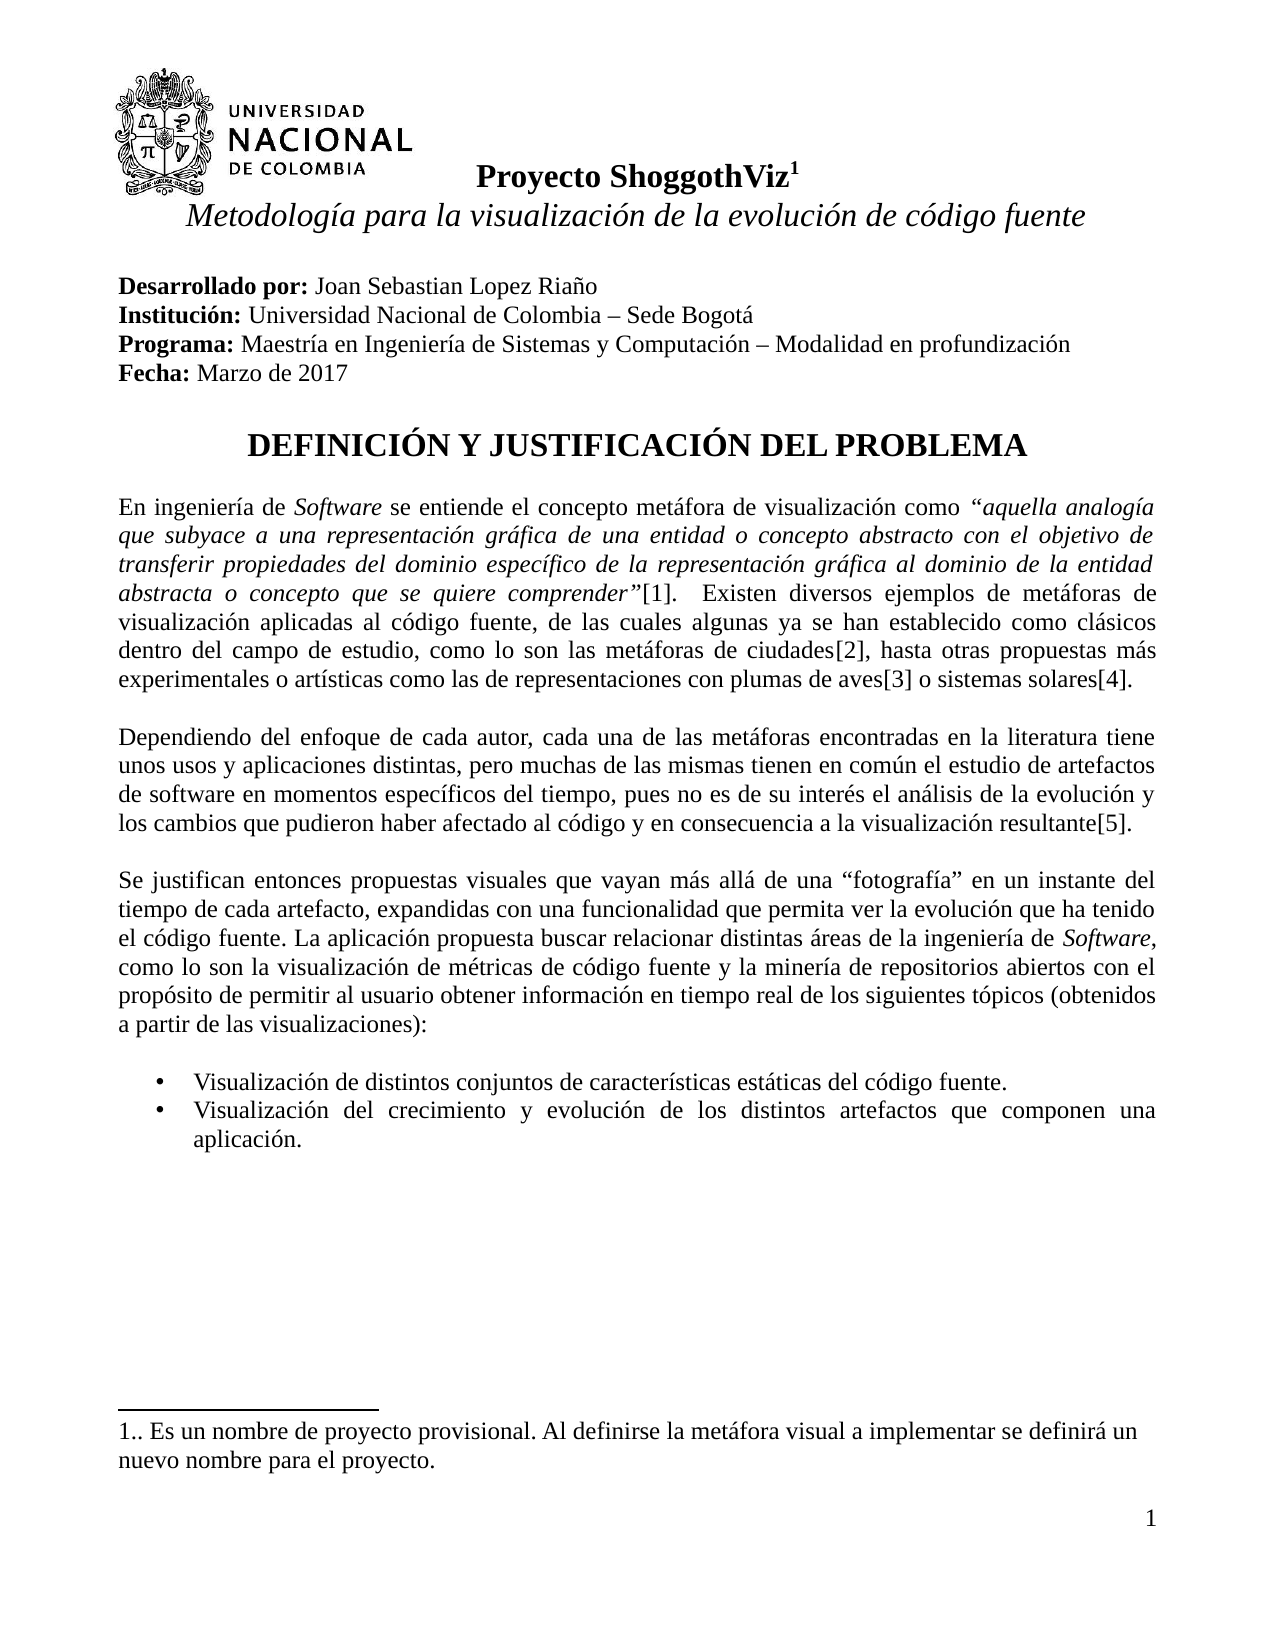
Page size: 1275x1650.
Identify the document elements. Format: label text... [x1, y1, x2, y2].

text DEFINICIÓN Y JUSTIFICACIÓN DEL PROBLEMA [118, 425, 1157, 463]
text Programa: Maestría en Ingeniería de Sistemas y Computación – Modalidad en profundización [118, 329, 1157, 358]
text Se justifican entonces propuestas visuales que vayan más allá de una “fotografía” en un instante del tiempo de cada artefacto, expandidas con una funcionalidad que permita ver la evolución que ha tenido el código fuente. La aplicación propuesta buscar relacionar distintas áreas de la ingeniería de Software, como lo son la visualización de métricas de código fuente y la minería de repositorios abiertos con el propósito de permitir al usuario obtener información en tiempo real de los siguientes tópicos (obtenidos a partir de las visualizaciones): [118, 866, 1157, 1038]
text Fecha: Marzo de 2017 [118, 358, 1157, 386]
text .. Es un nombre de proyecto provisional. Al definirse la metáfora visual a implementar se definirá un nuevo nombre para el proyecto. [118, 1416, 1157, 1474]
list Visualización de distintos conjuntos de características estáticas del código fuente. [156, 1067, 1157, 1096]
text Proyecto ShoggothViz [418, 156, 1157, 195]
list Visualización del crecimiento y evolución de los distintos artefactos que componen una aplicación. [156, 1096, 1157, 1153]
text En ingeniería de Software se entiende el concepto metáfora de visualización como “aquella analogía que subyace a una representación gráfica de una entidad o concepto abstracto con el objetivo de transferir propiedades del dominio específico de la representación gráfica al dominio de la entidad abstracta o concepto que se quiere comprender”[1]. Existen diversos ejemplos de metáforas de visualización aplicadas al código fuente, de las cuales algunas ya se han establecido como clásicos dentro del campo de estudio, como lo son las metáforas de ciudades[2], hasta otras propuestas más experimentales o artísticas como las de representaciones con plumas de aves[3] o sistemas solares[4]. [118, 492, 1157, 693]
text Desarrollado por: Joan Sebastian Lopez Riaño [118, 271, 1157, 300]
picture [112, 62, 418, 198]
text Institución: Universidad Nacional de Colombia – Sede Bogotá [118, 300, 1157, 329]
text Dependiendo del enfoque de cada autor, cada una de las metáforas encontradas en la literatura tiene unos usos y aplicaciones distintas, pero muchas de las mismas tienen en común el estudio de artefactos de software en momentos específicos del tiempo, pues no es de su interés el análisis de la evolución y los cambios que pudieron haber afectado al código y en consecuencia a la visualización resultante[5]. [118, 722, 1157, 837]
text Metodología para la visualización de la evolución de código fuente [118, 195, 1157, 233]
